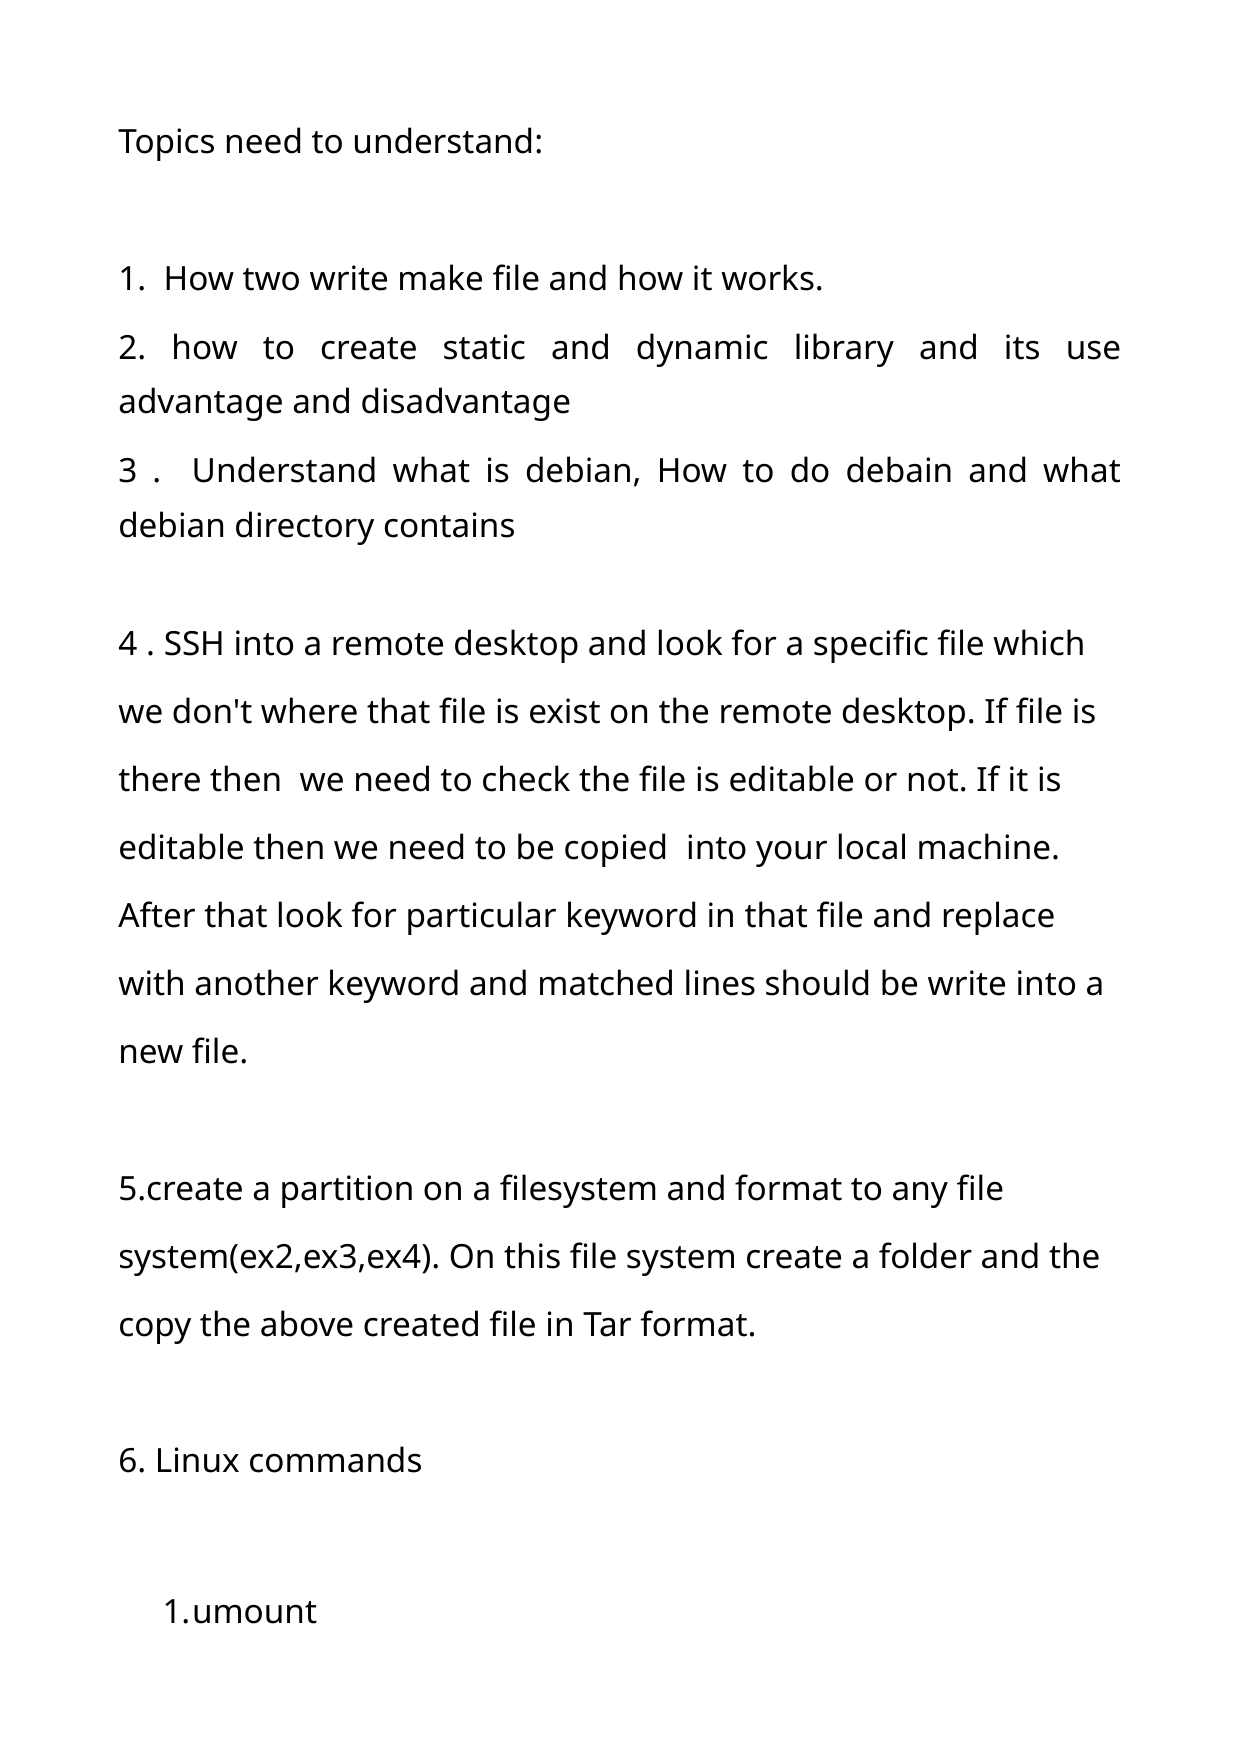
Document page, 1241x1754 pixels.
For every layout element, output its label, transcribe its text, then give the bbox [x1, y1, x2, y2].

text 3 . Understand what is debian, How to do debain and what debian directory contains [118, 447, 1122, 547]
text 4 . SSH into a remote desktop and look for a specific file which we don't where that file is exist on the remote desktop. If file is there then we need to check the file is editable or not. If it is editable then we need to be copied into your local machine. After that look for particular keyword in that file and replace with another keyword and matched lines should be write into a new file. [118, 619, 1122, 1074]
text 1. How two write make file and how it works. [118, 254, 1122, 300]
text Topics need to understand: [118, 118, 1122, 163]
text 2. how to create static and dynamic library and its use advantage and disadvantage [118, 323, 1122, 423]
text 6. Linux commands [118, 1437, 1122, 1482]
text 5.create a partition on a filesystem and format to any file system(ex2,ex3,ex4). On this file system create a folder and the copy the above created file in Tar format. [118, 1164, 1122, 1346]
list umount [162, 1588, 1122, 1633]
